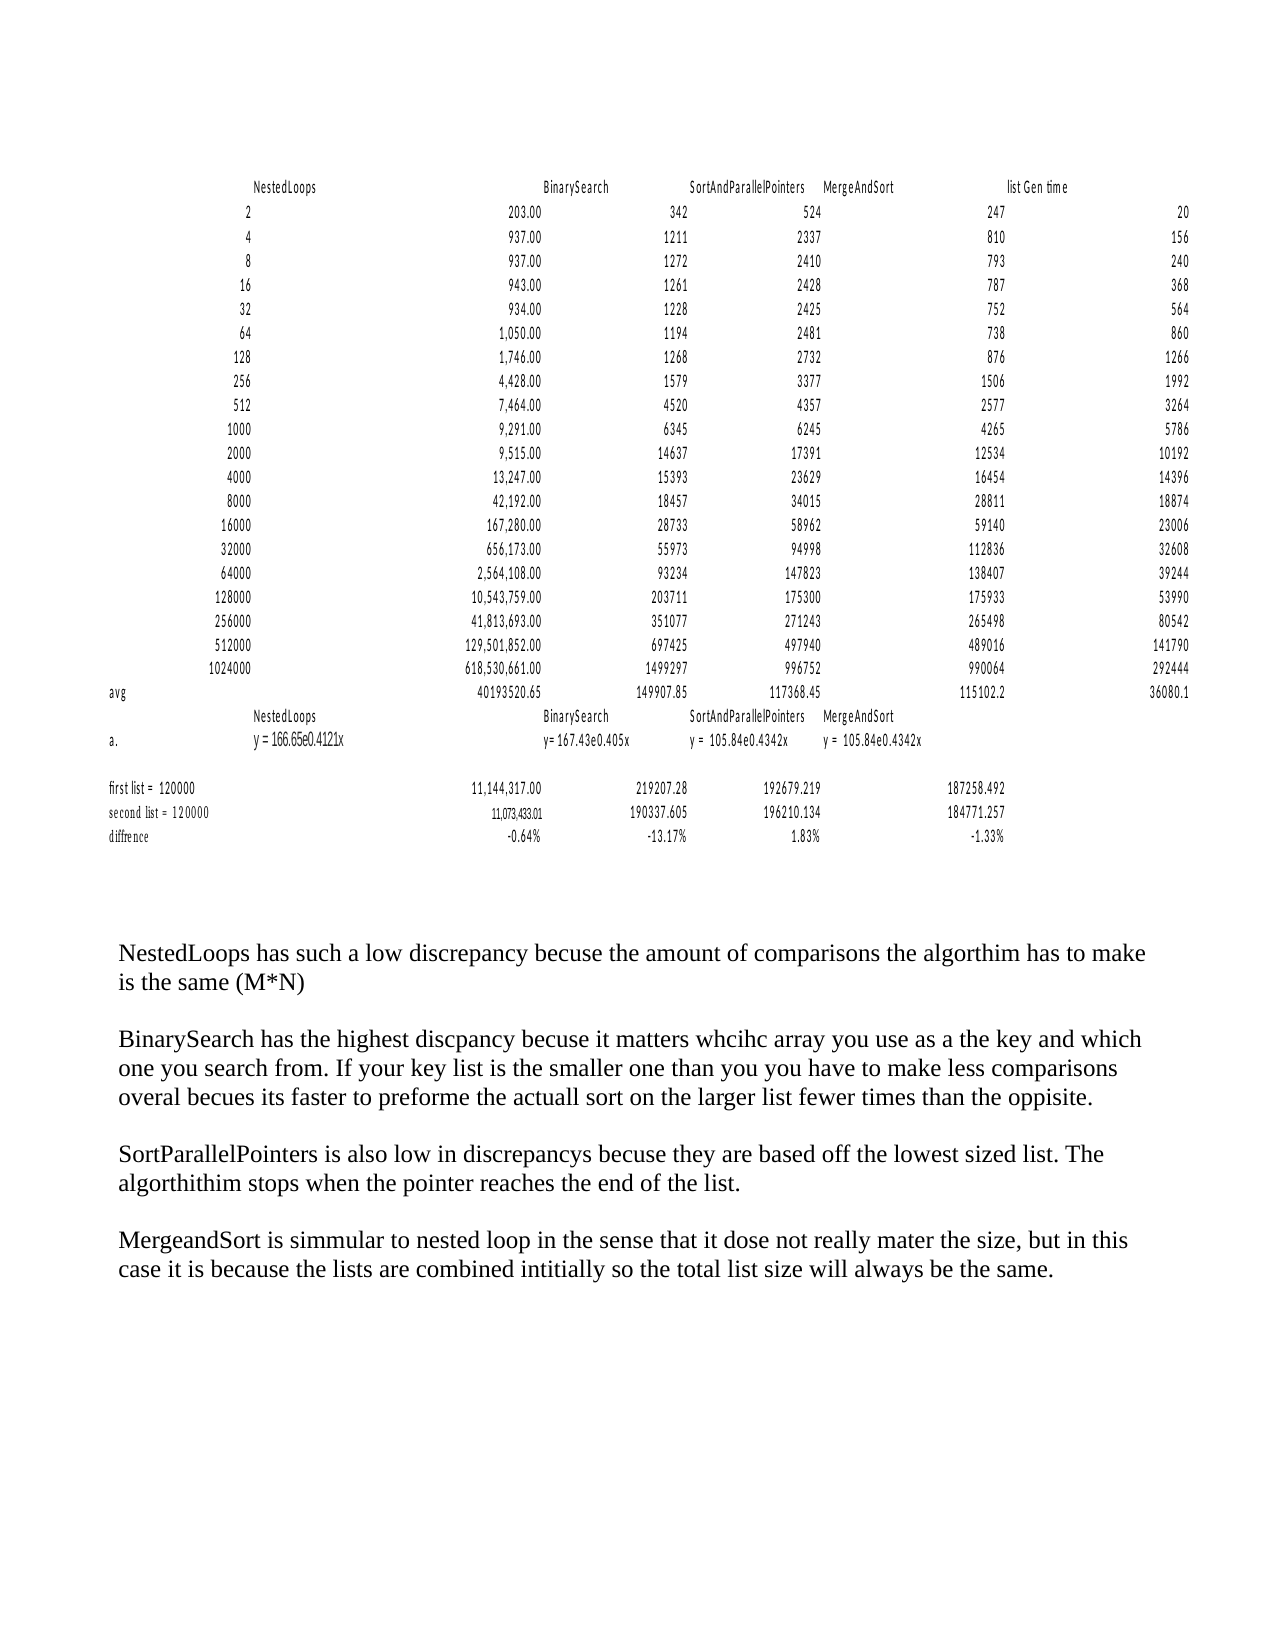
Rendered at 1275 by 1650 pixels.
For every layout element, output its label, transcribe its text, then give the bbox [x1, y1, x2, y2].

text SortParallelPointers is also low in discrepancys becuse they are based off the lowest sized list. The algorthithim stops when the pointer reaches the end of the list. [118, 1139, 1157, 1197]
text BinarySearch has the highest discpancy becuse it matters whcihc array you use as a the key and which one you search from. If your key list is the smaller one than you you have to make less comparisons overal becues its faster to preforme the actuall sort on the larger list fewer times than the oppisite. [118, 1024, 1157, 1111]
text MergeandSort is simmular to nested loop in the sense that it dose not really mater the size, but in this case it is because the lists are combined intitially so the total list size will always be the same. [118, 1226, 1157, 1283]
text NestedLoops has such a low discrepancy becuse the amount of comparisons the algorthim has to make is the same (M*N) [118, 938, 1157, 996]
